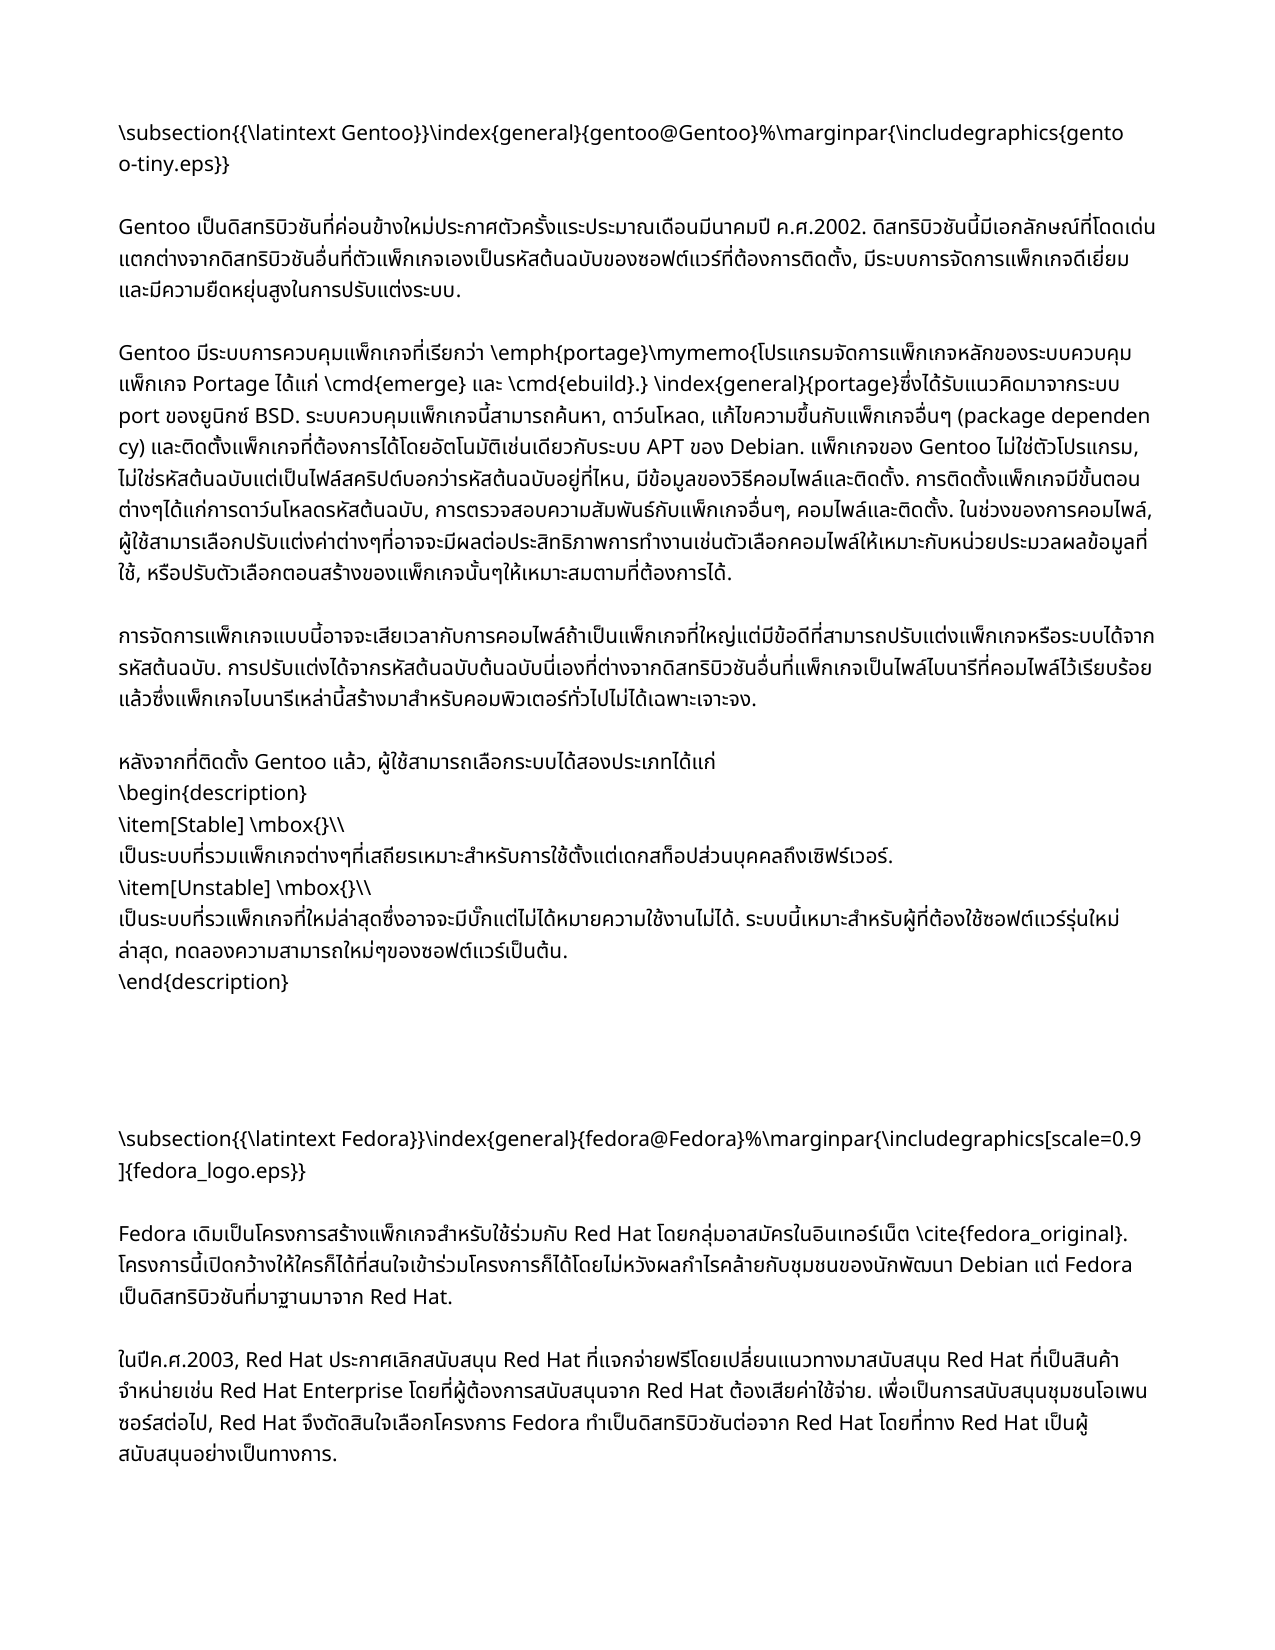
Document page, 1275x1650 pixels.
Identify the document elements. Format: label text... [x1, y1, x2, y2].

text การจัดการแพ็กเกจแบบนี้อาจจะเสียเวลากับการคอมไพล์ถ้าเป็นแพ็กเกจที่ใหญ่แต่มีข้อดีที่สามารถปรับแต่งแพ็กเกจหรือระบบได้จากรหัสต้นฉบับ. การปรับแต่งได้จากรหัสต้นฉบับต้นฉบับนี่เองที่ต่างจากดิสทริบิวชันอื่นที่แพ็กเกจเป็นไพล์ไบนารีที่คอมไพล์ไว้เรียบร้อยแล้วซึ่งแพ็กเกจไบนารีเหล่านี้สร้างมาสำหรับคอมพิวเตอร์ทั่วไปไม่ได้เฉพาะเจาะจง. [118, 621, 1157, 716]
text Gentoo เป็นดิสทริบิวชันที่ค่อนข้างใหม่ประกาศตัวครั้งแระประมาณเดือนมีนาคมปี ค.ศ.2002. ดิสทริบิวชันนี้มีเอกลักษณ์ที่โดดเด่นแตกต่างจากดิสทริบิวชันอื่นที่ตัวแพ็กเกจเองเป็นรหัสต้นฉบับของซอฟต์แวร์ที่ต้องการติดตั้ง, มีระบบการจัดการแพ็กเกจดีเยี่ยมและมีความยืดหยุ่นสูงในการปรับแต่งระบบ. [118, 212, 1157, 307]
text \begin{description} [118, 779, 1157, 810]
text \end{description} [118, 967, 1157, 999]
text หลังจากที่ติดตั้ง Gentoo แล้ว, ผู้ใช้สามารถเลือกระบบได้สองประเภทได้แก่ [118, 747, 1157, 779]
text เป็นระบบที่รวแพ็กเกจที่ใหม่ล่าสุดซึ่งอาจจะมีบั๊กแต่ไม่ได้หมายความใช้งานไม่ได้. ระบบนี้เหมาะสำหรับผู้ที่ต้องใช้ซอฟต์แวร์รุ่นใหม่ล่าสุด, ทดลองความสามารถใหม่ๆของซอฟต์แวร์เป็นต้น. [118, 904, 1157, 967]
text Fedora เดิมเป็นโครงการสร้างแพ็กเกจสำหรับใช้ร่วมกับ Red Hat โดยกลุ่มอาสมัครในอินเทอร์เน็ต \cite{fedora_original}. โครงการนี้เปิดกว้างให้ใครก็ได้ที่สนใจเข้าร่วมโครงการก็ได้โดยไม่หวังผลกำไรคล้ายกับชุมชนของนักพัฒนา Debian แต่ Fedora เป็นดิสทริบิวชันที่มาฐานมาจาก Red Hat. [118, 1219, 1157, 1313]
text \subsection{{\latintext Fedora}}\index{general}{fedora@Fedora}%\marginpar{\includegraphics[scale=0.9]{fedora_logo.eps}} [118, 1125, 1157, 1188]
text \subsection{{\latintext Gentoo}}\index{general}{gentoo@Gentoo}%\marginpar{\includegraphics{gentoo-tiny.eps}} [118, 118, 1157, 181]
text เป็นระบบที่รวมแพ็กเกจต่างๆที่เสถียรเหมาะสำหรับการใช้ตั้งแต่เดกสท็อปส่วนบุคคลถึงเซิฟร์เวอร์. [118, 842, 1157, 873]
text ในปีค.ศ.2003, Red Hat ประกาศเลิกสนับสนุน Red Hat ที่แจกจ่ายฟรีโดยเปลี่ยนแนวทางมาสนับสนุน Red Hat ที่เป็นสินค้าจำหน่ายเช่น Red Hat Enterprise โดยที่ผู้ต้องการสนับสนุนจาก Red Hat ต้องเสียค่าใช้จ่าย. เพื่อเป็นการสนับสนุนชุมชนโอเพนซอร์สต่อไป, Red Hat จึงตัดสินใจเลือกโครงการ Fedora ทำเป็นดิสทริบิวชันต่อจาก Red Hat โดยที่ทาง Red Hat เป็นผู้สนับสนุนอย่างเป็นทางการ. [118, 1345, 1157, 1471]
text Gentoo มีระบบการควบคุมแพ็กเกจที่เรียกว่า \emph{portage}\mymemo{โปรแกรมจัดการแพ็กเกจหลักของระบบควบคุมแพ็กเกจ Portage ได้แก่ \cmd{emerge} และ \cmd{ebuild}.} \index{general}{portage}ซึ่งได้รับแนวคิดมาจากระบบ port ของยูนิกซ์ BSD. ระบบควบคุมแพ็กเกจนี้สามารถค้นหา, ดาว์นโหลด, แก้ไขความขึ้นกับแพ็กเกจอื่นๆ (package dependency) และติดตั้งแพ็กเกจที่ต้องการได้โดยอัตโนมัติเช่นเดียวกับระบบ APT ของ Debian. แพ็กเกจของ Gentoo ไม่ใช่ตัวโปรแกรม, ไม่ใช่รหัสต้นฉบับแต่เป็นไฟล์สคริปต์บอกว่ารหัสต้นฉบับอยู่ที่ไหน, มีข้อมูลของวิธีคอมไพล์และติดตั้ง. การติดตั้งแพ็กเกจมีขั้นตอนต่างๆได้แก่การดาว์นโหลดรหัสต้นฉบับ, การตรวจสอบความสัมพันธ์กับแพ็กเกจอื่นๆ, คอมไพล์และติดตั้ง. ในช่วงของการคอมไพล์, ผู้ใช้สามารเลือกปรับแต่งค่าต่างๆที่อาจจะมีผลต่อประสิทธิภาพการทำงานเช่นตัวเลือกคอมไพล์ให้เหมาะกับหน่วยประมวลผลข้อมูลที่ใช้, หรือปรับตัวเลือกตอนสร้างของแพ็กเกจนั้นๆให้เหมาะสมตามที่ต้องการได้. [118, 338, 1157, 590]
text \item[Stable] \mbox{}\\ [118, 810, 1157, 842]
text \item[Unstable] \mbox{}\\ [118, 873, 1157, 904]
